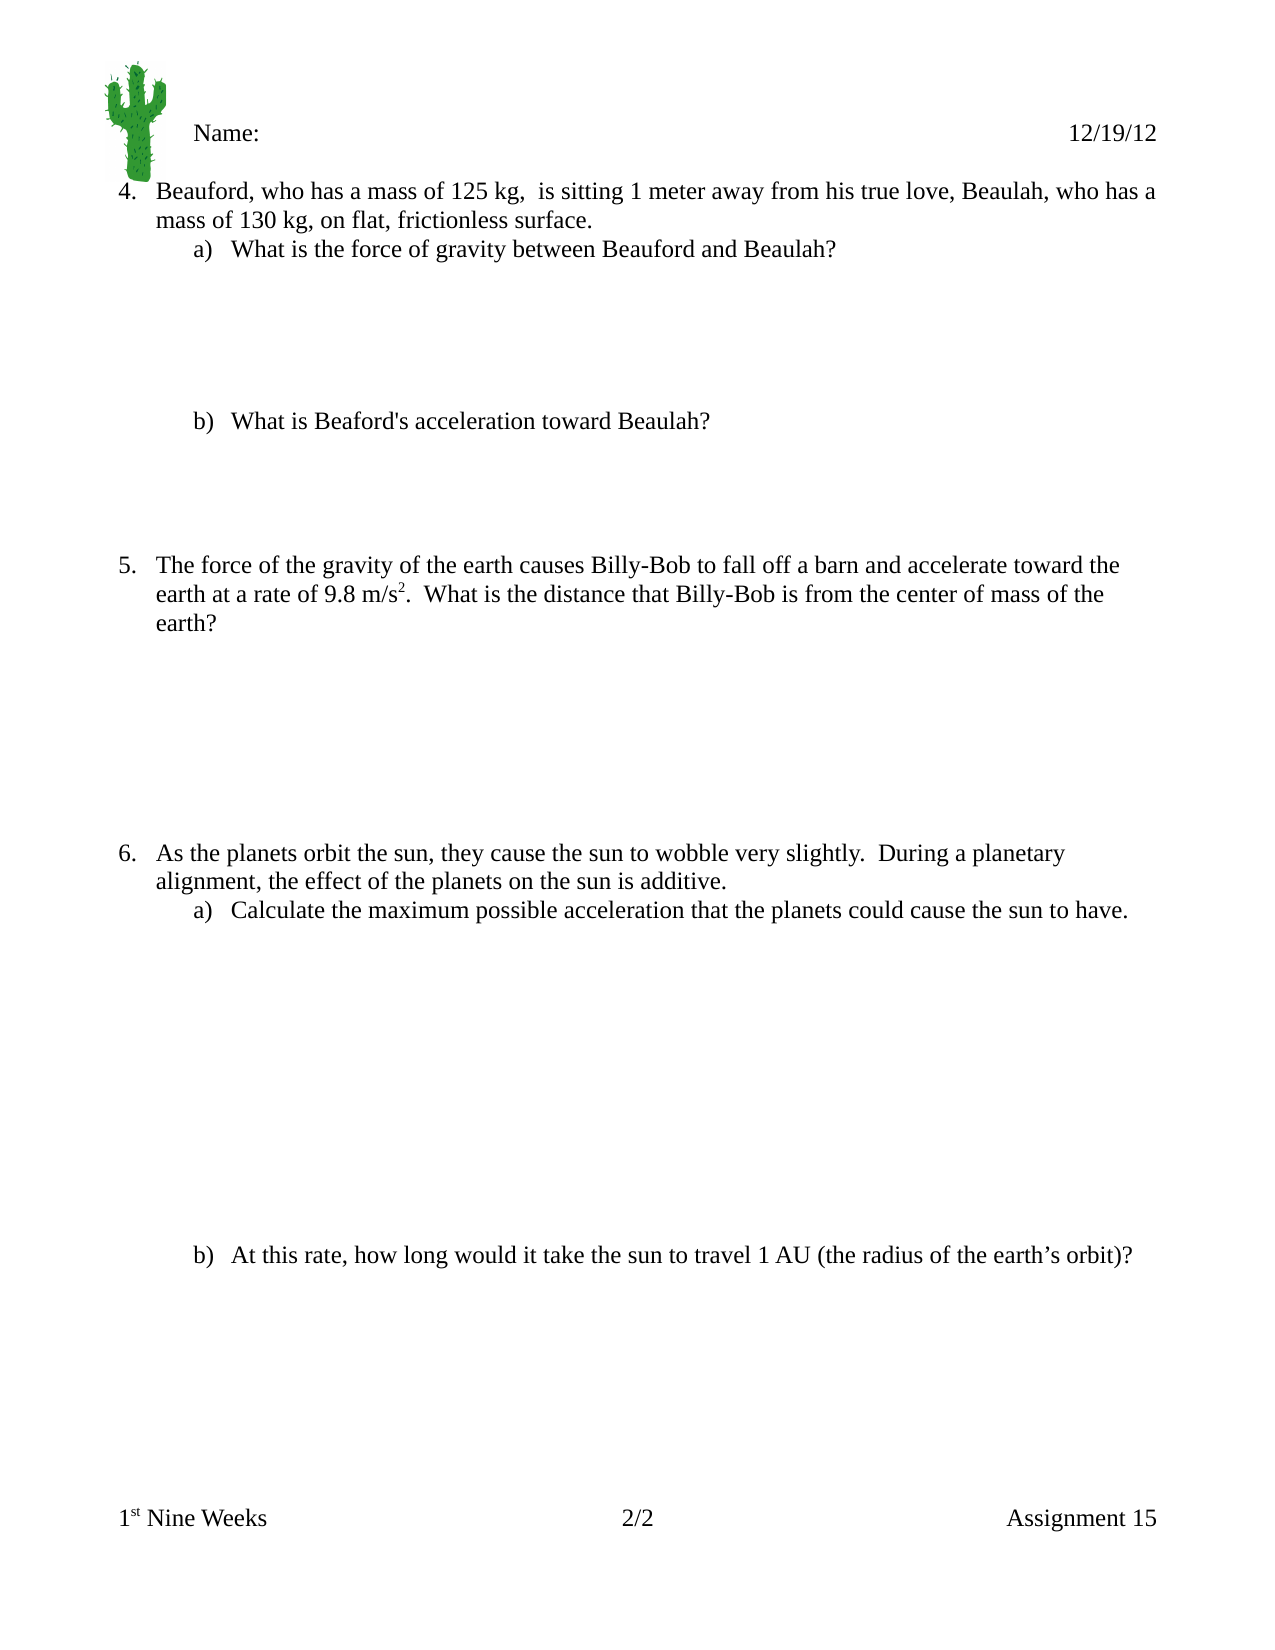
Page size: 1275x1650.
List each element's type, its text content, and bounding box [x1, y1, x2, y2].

list The force of the gravity of the earth causes Billy-Bob to fall off a barn and accelerate toward the earth at a rate of 9.8 m/s2. What is the distance that Billy-Bob is from the center of mass of the earth? [118, 550, 1157, 636]
list What is Beaford's acceleration toward Beaulah? [193, 406, 1157, 435]
list Calculate the maximum possible acceleration that the planets could cause the sun to have. [193, 895, 1157, 924]
list What is the force of gravity between Beauford and Beaulah? [193, 234, 1157, 263]
list At this rate, how long would it take the sun to travel 1 AU (the radius of the earth’s orbit)? [193, 1240, 1157, 1269]
list As the planets orbit the sun, they cause the sun to wobble very slightly. During a planetary alignment, the effect of the planets on the sun is additive. [118, 838, 1157, 895]
picture [104, 61, 167, 182]
list Beauford, who has a mass of 125 kg, is sitting 1 meter away from his true love, Beaulah, who has a mass of 130 kg, on flat, frictionless surface. [118, 176, 1157, 234]
